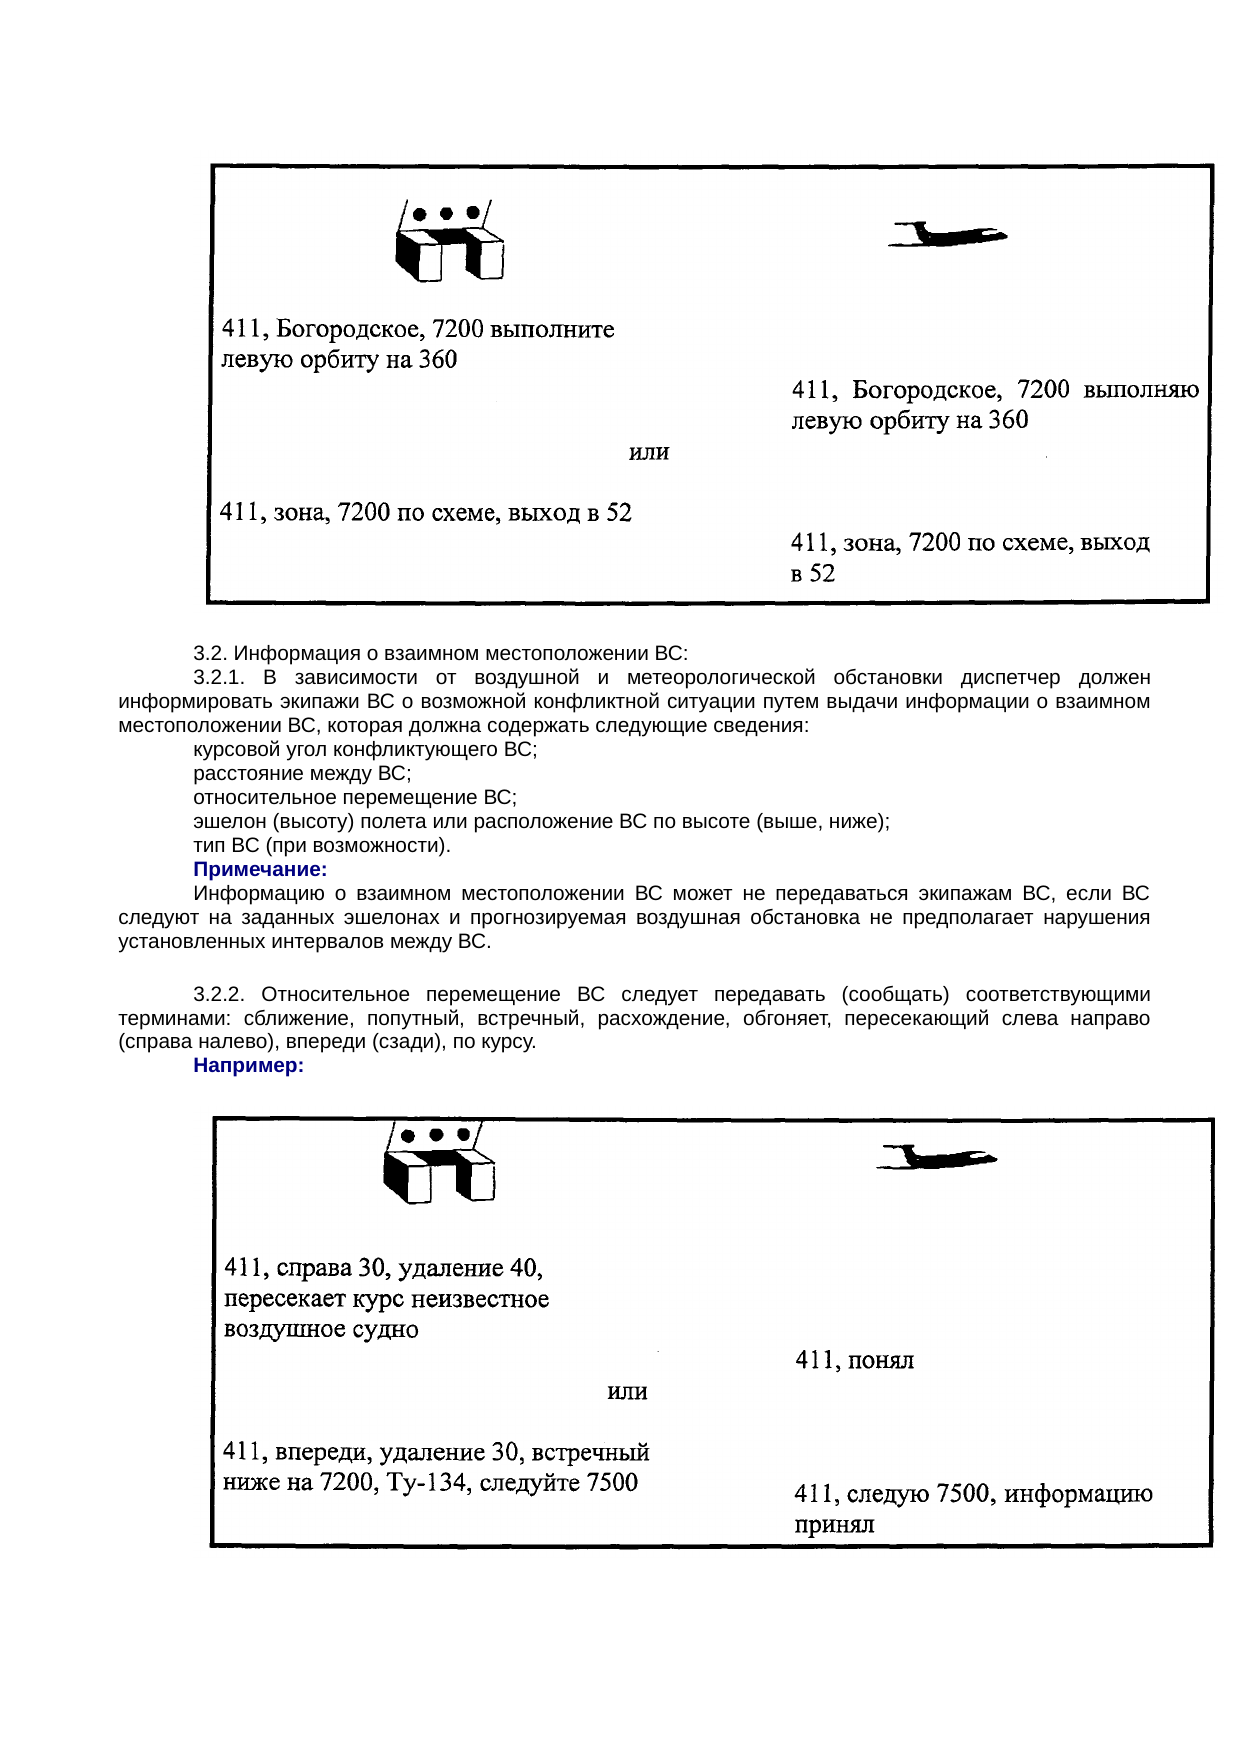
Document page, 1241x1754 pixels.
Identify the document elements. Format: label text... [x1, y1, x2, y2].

text эшелон (высоту) полета или расположение ВС по высоте (выше, ниже); [118, 809, 1152, 833]
text Примечание: [118, 857, 1152, 881]
picture [193, 1106, 1222, 1558]
text расстояние между ВС; [118, 761, 1152, 785]
text курсовой угол конфликтующего ВС; [118, 737, 1152, 761]
text Например: [118, 1053, 1152, 1077]
text 3.2. Информация о взаимном местоположении ВС: [118, 641, 1152, 665]
text Информацию о взаимном местоположении ВС может не передаваться экипажам ВС, если ВС следуют на заданных эшелонах и прогнозируемая воздушная обстановка не предполагает нарушения установленных интервалов между ВС. [118, 881, 1152, 953]
text относительное перемещение ВС; [118, 785, 1152, 809]
text 3.2.2. Относительное перемещение ВС следует передавать (сообщать) соответствующими терминами: сближение, попутный, встречный, расхождение, обгоняет, пересекающий слева направо (справа налево), впереди (сзади), по курсу. [118, 981, 1152, 1053]
picture [193, 150, 1225, 613]
text 3.2.1. В зависимости от воздушной и метеорологической обстановки диспетчер должен информировать экипажи ВС о возможной конфликтной ситуации путем выдачи информации о взаимном местоположении ВС, которая должна содержать следующие сведения: [118, 665, 1152, 737]
text тип ВС (при возможности). [118, 833, 1152, 857]
